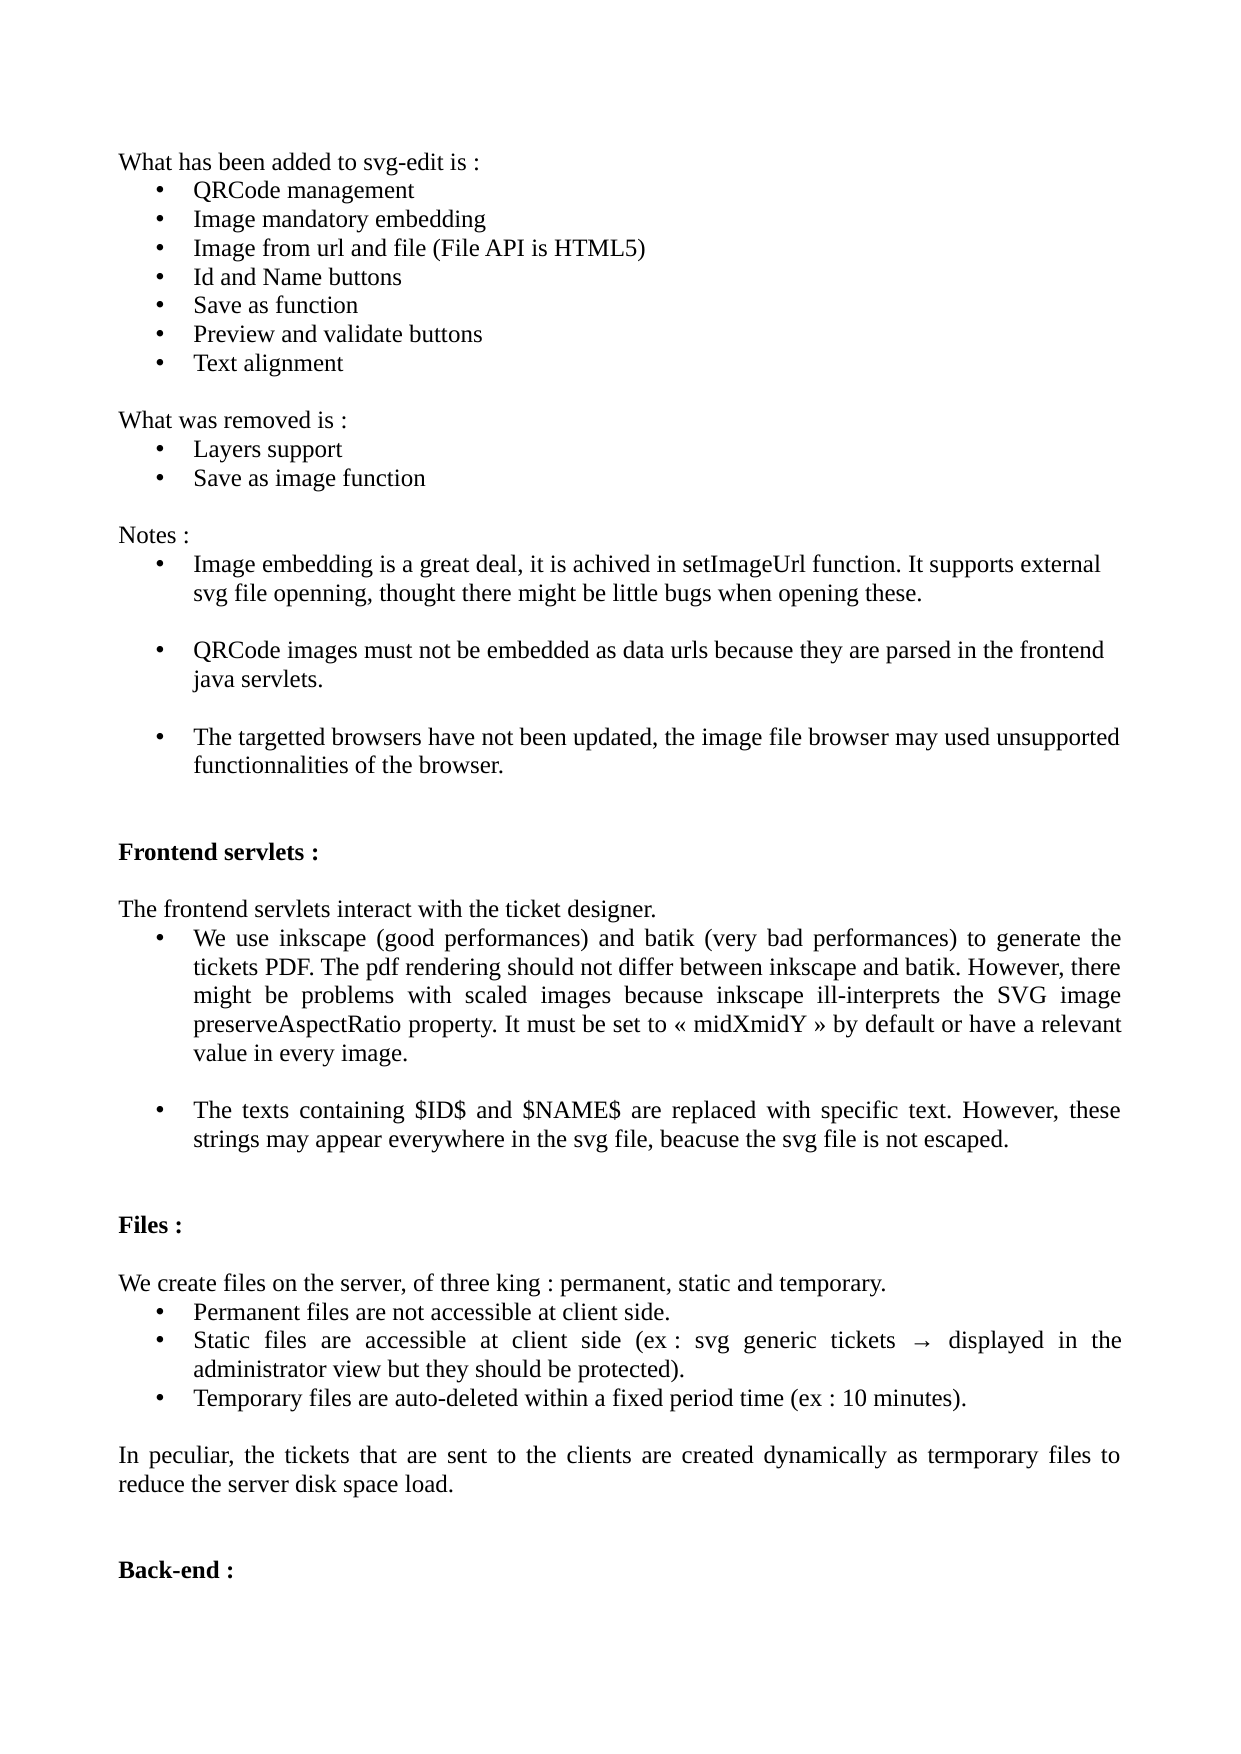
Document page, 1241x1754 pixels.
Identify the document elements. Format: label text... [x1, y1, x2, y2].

text Back-end : [118, 1556, 1122, 1584]
list The texts containing $ID$ and $NAME$ are replaced with specific text. However, these strings may appear everywhere in the svg file, beacuse the svg file is not escaped. [156, 1096, 1122, 1153]
list QRCode management [156, 176, 1122, 204]
text Files : [118, 1211, 1122, 1239]
list Save as image function [156, 463, 1122, 492]
text What was removed is : [118, 406, 1122, 434]
text What has been added to svg-edit is : [118, 147, 1122, 176]
list Image mandatory embedding [156, 204, 1122, 233]
text Notes : [118, 521, 1122, 549]
list Image embedding is a great deal, it is achived in setImageUrl function. It supports external svg file openning, thought there might be little bugs when opening these. [156, 549, 1122, 607]
text We create files on the server, of three king : permanent, static and temporary. [118, 1268, 1122, 1297]
list We use inkscape (good performances) and batik (very bad performances) to generate the tickets PDF. The pdf rendering should not differ between inkscape and batik. However, there might be problems with scaled images because inkscape ill-interprets the SVG image preserveAspectRatio property. It must be set to « midXmidY » by default or have a relevant value in every image. [156, 923, 1122, 1067]
list Layers support [156, 434, 1122, 463]
list Preview and validate buttons [156, 319, 1122, 348]
list Save as function [156, 291, 1122, 319]
list Text alignment [156, 348, 1122, 377]
list Temporary files are auto-deleted within a fixed period time (ex : 10 minutes). [156, 1383, 1122, 1412]
text Frontend servlets : [118, 837, 1122, 866]
list Id and Name buttons [156, 262, 1122, 291]
text In peculiar, the tickets that are sent to the clients are created dynamically as termporary files to reduce the server disk space load. [118, 1441, 1122, 1498]
text The frontend servlets interact with the ticket designer. [118, 894, 1122, 923]
list Image from url and file (File API is HTML5) [156, 233, 1122, 262]
list Permanent files are not accessible at client side. [156, 1297, 1122, 1326]
list QRCode images must not be embedded as data urls because they are parsed in the frontend java servlets. [156, 636, 1122, 693]
list Static files are accessible at client side (ex : svg generic tickets → displayed in the administrator view but they should be protected). [156, 1326, 1122, 1383]
list The targetted browsers have not been updated, the image file browser may used unsupported functionnalities of the browser. [156, 722, 1122, 779]
